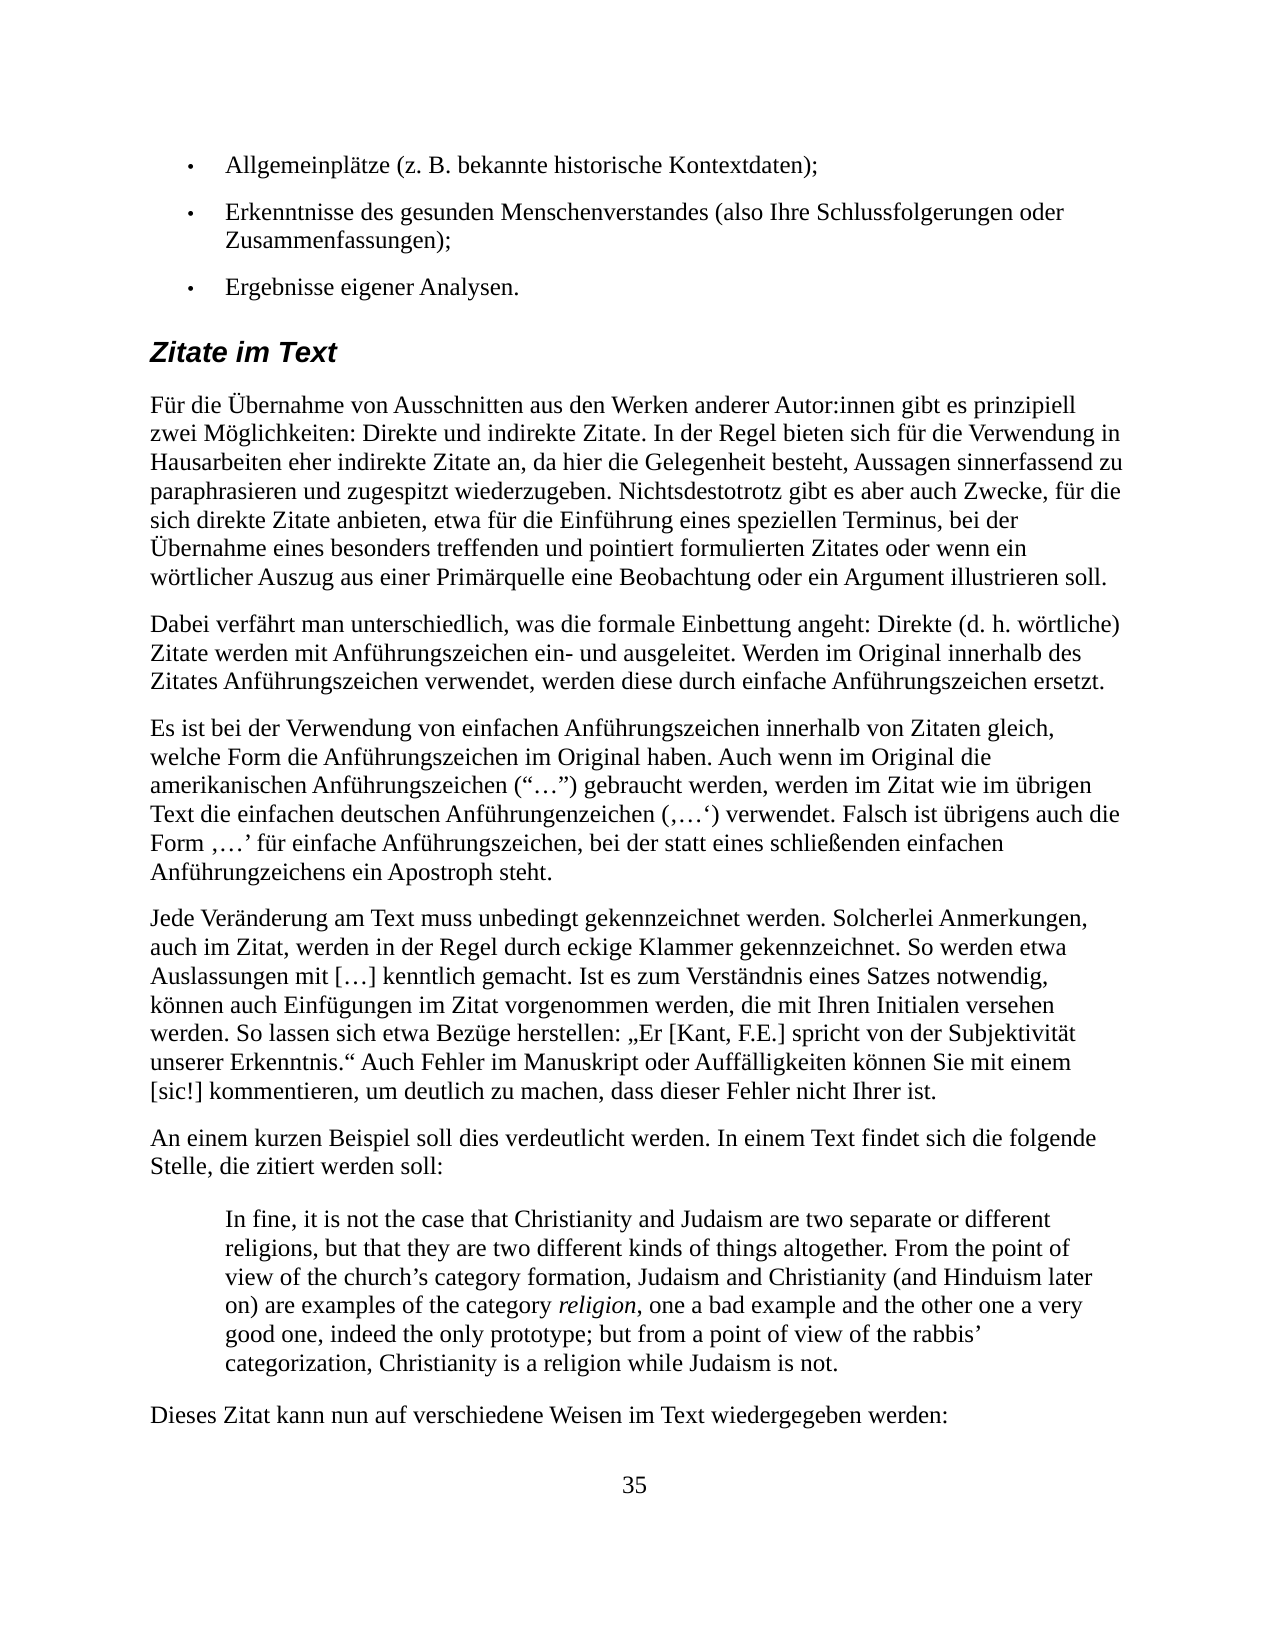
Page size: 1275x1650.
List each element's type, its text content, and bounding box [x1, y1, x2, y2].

text Dieses Zitat kann nun auf verschiedene Weisen im Text wiedergegeben werden: [150, 1401, 1125, 1429]
text Es ist bei der Verwendung von einfachen Anführungszeichen innerhalb von Zitaten gleich, welche Form die Anführungszeichen im Original haben. Auch wenn im Original die amerikanischen Anführungszeichen (“…”) gebraucht werden, werden im Zitat wie im übrigen Text die einfachen deutschen Anführungenzeichen (‚…‘) verwendet. Falsch ist übrigens auch die Form ‚…’ für einfache Anführungszeichen, bei der statt eines schließenden einfachen Anführungzeichens ein Apostroph steht. [150, 713, 1125, 886]
text Für die Übernahme von Ausschnitten aus den Werken anderer Autor:innen gibt es prinzipiell zwei Möglichkeiten: Direkte und indirekte Zitate. In der Regel bieten sich für die Verwendung in Hausarbeiten eher indirekte Zitate an, da hier die Gelegenheit besteht, Aussagen sinnerfassend zu paraphrasieren und zugespitzt wiederzugeben. Nichtsdestotrotz gibt es aber auch Zwecke, für die sich direkte Zitate anbieten, etwa für die Einführung eines speziellen Terminus, bei der Übernahme eines besonders treffenden und pointiert formulierten Zitates oder wenn ein wörtlicher Auszug aus einer Primärquelle eine Beobachtung oder ein Argument illustrieren soll. [150, 390, 1125, 591]
list Ergebnisse eigener Analysen. [187, 272, 1125, 301]
text Dabei verfährt man unterschiedlich, was die formale Einbettung angeht: Direkte (d. h. wörtliche) Zitate werden mit Anführungszeichen ein- und ausgeleitet. Werden im Original innerhalb des Zitates Anführungszeichen verwendet, werden diese durch einfache Anführungszeichen ersetzt. [150, 609, 1125, 695]
list Erkenntnisse des gesunden Menschenverstandes (also Ihre Schlussfolgerungen oder Zusammenfassungen); [187, 197, 1125, 254]
subtitle Zitate im Text [150, 335, 1125, 368]
text In fine, it is not the case that Christianity and Judaism are two separate or different religions, but that they are two different kinds of things altogether. From the point of view of the church’s category formation, Judaism and Christianity (and Hinduism later on) are examples of the category religion, one a bad example and the other one a very good one, indeed the only prototype; but from a point of view of the rabbis’ categorization, Christianity is a religion while Judaism is not. [225, 1204, 1125, 1377]
list Allgemeinplätze (z. B. bekannte historische Kontextdaten); [187, 150, 1125, 179]
text Jede Veränderung am Text muss unbedingt gekennzeichnet werden. Solcherlei Anmerkungen, auch im Zitat, werden in der Regel durch eckige Klammer gekennzeichnet. So werden etwa Auslassungen mit […] kenntlich gemacht. Ist es zum Verständnis eines Satzes notwendig, können auch Einfügungen im Zitat vorgenommen werden, die mit Ihren Initialen versehen werden. So lassen sich etwa Bezüge herstellen: „Er [Kant, F.E.] spricht von der Subjektivität unserer Erkenntnis.“ Auch Fehler im Manuskript oder Auffälligkeiten können Sie mit einem [sic!] kommentieren, um deutlich zu machen, dass dieser Fehler nicht Ihrer ist. [150, 903, 1125, 1105]
text An einem kurzen Beispiel soll dies verdeutlicht werden. In einem Text findet sich die folgende Stelle, die zitiert werden soll: [150, 1123, 1125, 1180]
